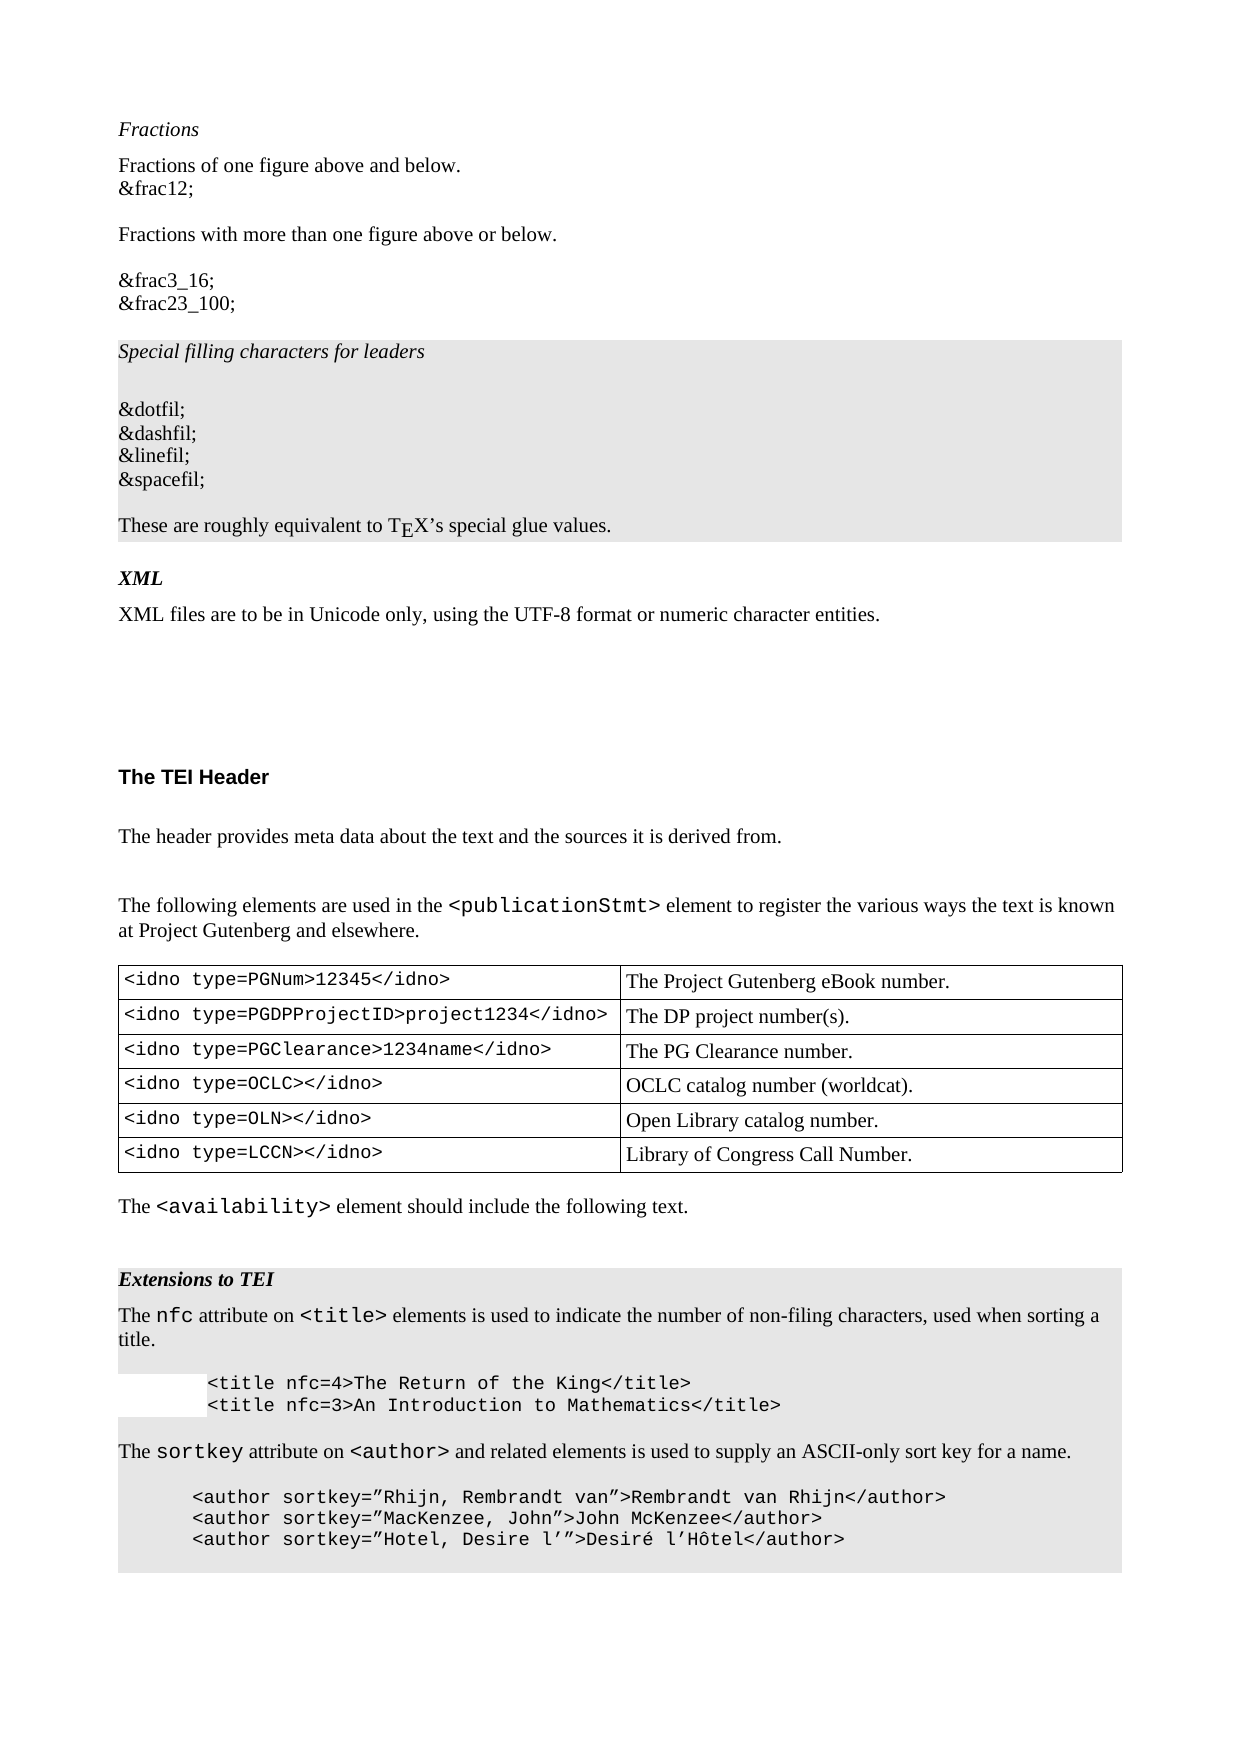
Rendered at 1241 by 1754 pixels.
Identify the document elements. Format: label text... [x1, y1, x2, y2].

text &dashfil; [118, 421, 1122, 444]
table_cell <idno type=PGDPProjectID>project1234</idno> [119, 1000, 620, 1034]
table_header <idno type=PGNum>12345</idno> [119, 966, 620, 999]
text The sortkey attribute on <author> and related elements is used to supply an ASCII-only sort key for a name. [118, 1440, 1122, 1464]
text These are roughly equivalent to TEX’s special glue values. [118, 513, 1122, 542]
table_cell <idno type=OLN></idno> [119, 1104, 620, 1137]
text <title nfc=4>The Return of the King</title> [207, 1374, 1122, 1396]
text <author sortkey=”Rhijn, Rembrandt van”>Rembrandt van Rhijn</author> [118, 1488, 1122, 1509]
subtitle XML [118, 567, 1122, 590]
table_header The Project Gutenberg eBook number. [621, 966, 1122, 999]
text The header provides meta data about the text and the sources it is derived from. [118, 824, 1122, 848]
table_cell Library of Congress Call Number. [621, 1138, 1122, 1172]
table_cell <idno type=LCCN></idno> [119, 1138, 620, 1172]
text &spacefil; [118, 467, 1122, 490]
table_cell <idno type=OCLC></idno> [119, 1069, 620, 1103]
text &dotfil; [118, 398, 1122, 421]
text &linefil; [118, 444, 1122, 467]
table_cell <idno type=PGClearance>1234name</idno> [119, 1035, 620, 1068]
table_cell Open Library catalog number. [621, 1104, 1122, 1137]
text &frac23_100; [118, 292, 1122, 315]
text XML files are to be in Unicode only, using the UTF-8 format or numeric character entities. [118, 603, 1122, 626]
text The nfc attribute on <title> elements is used to indicate the number of non-filing characters, used when sorting a title. [118, 1303, 1122, 1351]
text Fractions with more than one figure above or below. [118, 223, 1122, 246]
text The following elements are used in the <publicationStmt> element to register the various ways the text is known at Project Gutenberg and elsewhere. [118, 894, 1122, 941]
text &frac3_16; [118, 269, 1122, 292]
text <author sortkey=”MacKenzee, John”>John McKenzee</author> [118, 1509, 1122, 1530]
text The <availability> element should include the following text. [118, 1195, 1122, 1220]
table_cell OCLC catalog number (worldcat). [621, 1069, 1122, 1103]
text <author sortkey=”Hotel, Desire l’”>Desiré l’Hôtel</author> [118, 1530, 1122, 1551]
table_cell The PG Clearance number. [621, 1035, 1122, 1068]
subtitle Fractions [118, 118, 1122, 141]
subtitle Special filling characters for leaders [118, 340, 1122, 363]
text &frac12; [118, 177, 1122, 200]
text <title nfc=3>An Introduction to Mathematics</title> [207, 1396, 1122, 1417]
subtitle Extensions to TEI [118, 1268, 1122, 1291]
subtitle The TEI Header [118, 766, 1122, 789]
text Fractions of one figure above and below. [118, 154, 1122, 177]
table_cell The DP project number(s). [621, 1000, 1122, 1034]
